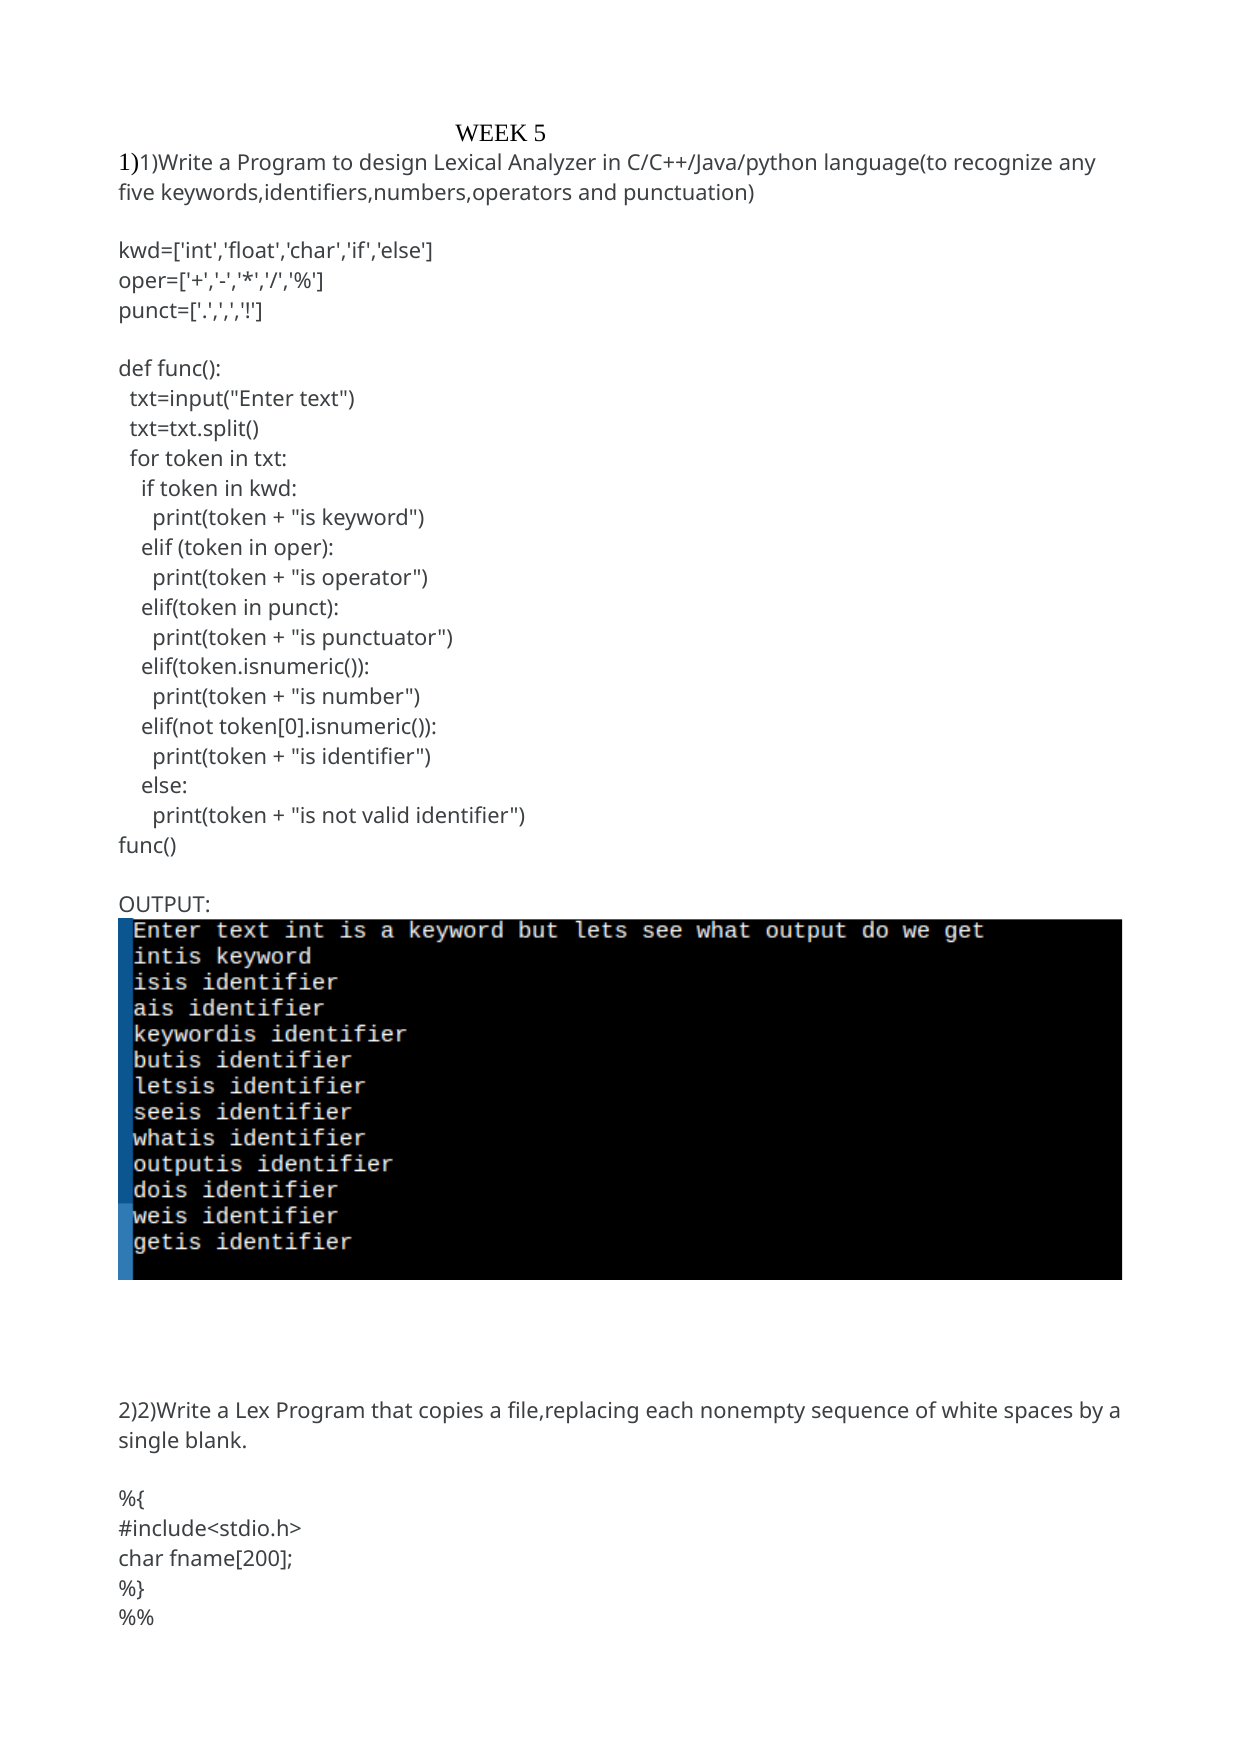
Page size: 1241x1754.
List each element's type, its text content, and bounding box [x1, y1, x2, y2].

text elif(not token[0].isnumeric()): [118, 711, 1122, 741]
text elif(token in punct): [118, 592, 1122, 621]
text print(token + "is punctuator") [118, 621, 1122, 651]
text oper=['+','-','*','/','%'] [118, 265, 1122, 295]
text print(token + "is number") [118, 681, 1122, 711]
text elif (token in oper): [118, 532, 1122, 562]
text char fname[200]; [118, 1543, 1122, 1573]
text punct=['.',',','!'] [118, 295, 1122, 324]
text txt=input("Enter text") [118, 383, 1122, 413]
text func() [118, 830, 1122, 860]
text elif(token.isnumeric()): [118, 651, 1122, 681]
text def func(): [118, 353, 1122, 383]
text %} [118, 1573, 1122, 1602]
text if token in kwd: [118, 472, 1122, 502]
text #include<stdio.h> [118, 1513, 1122, 1543]
text 1)1)Write a Program to design Lexical Analyzer in C/C++/Java/python language(to recognize any five keywords,identifiers,numbers,operators and punctuation) [118, 147, 1122, 206]
text else: [118, 770, 1122, 800]
text %% [118, 1602, 1122, 1632]
text print(token + "is keyword") [118, 502, 1122, 532]
text 2)2)Write a Lex Program that copies a file,replacing each nonempty sequence of white spaces by a single blank. [118, 1395, 1122, 1454]
text print(token + "is identifier") [118, 741, 1122, 770]
text txt=txt.split() [118, 413, 1122, 443]
text for token in txt: [118, 443, 1122, 472]
text WEEK 5 [118, 118, 1122, 147]
picture [118, 918, 1123, 1280]
text OUTPUT: [118, 888, 1122, 918]
text print(token + "is not valid identifier") [118, 800, 1122, 830]
text %{ [118, 1483, 1122, 1513]
text print(token + "is operator") [118, 562, 1122, 592]
text kwd=['int','float','char','if','else'] [118, 235, 1122, 265]
